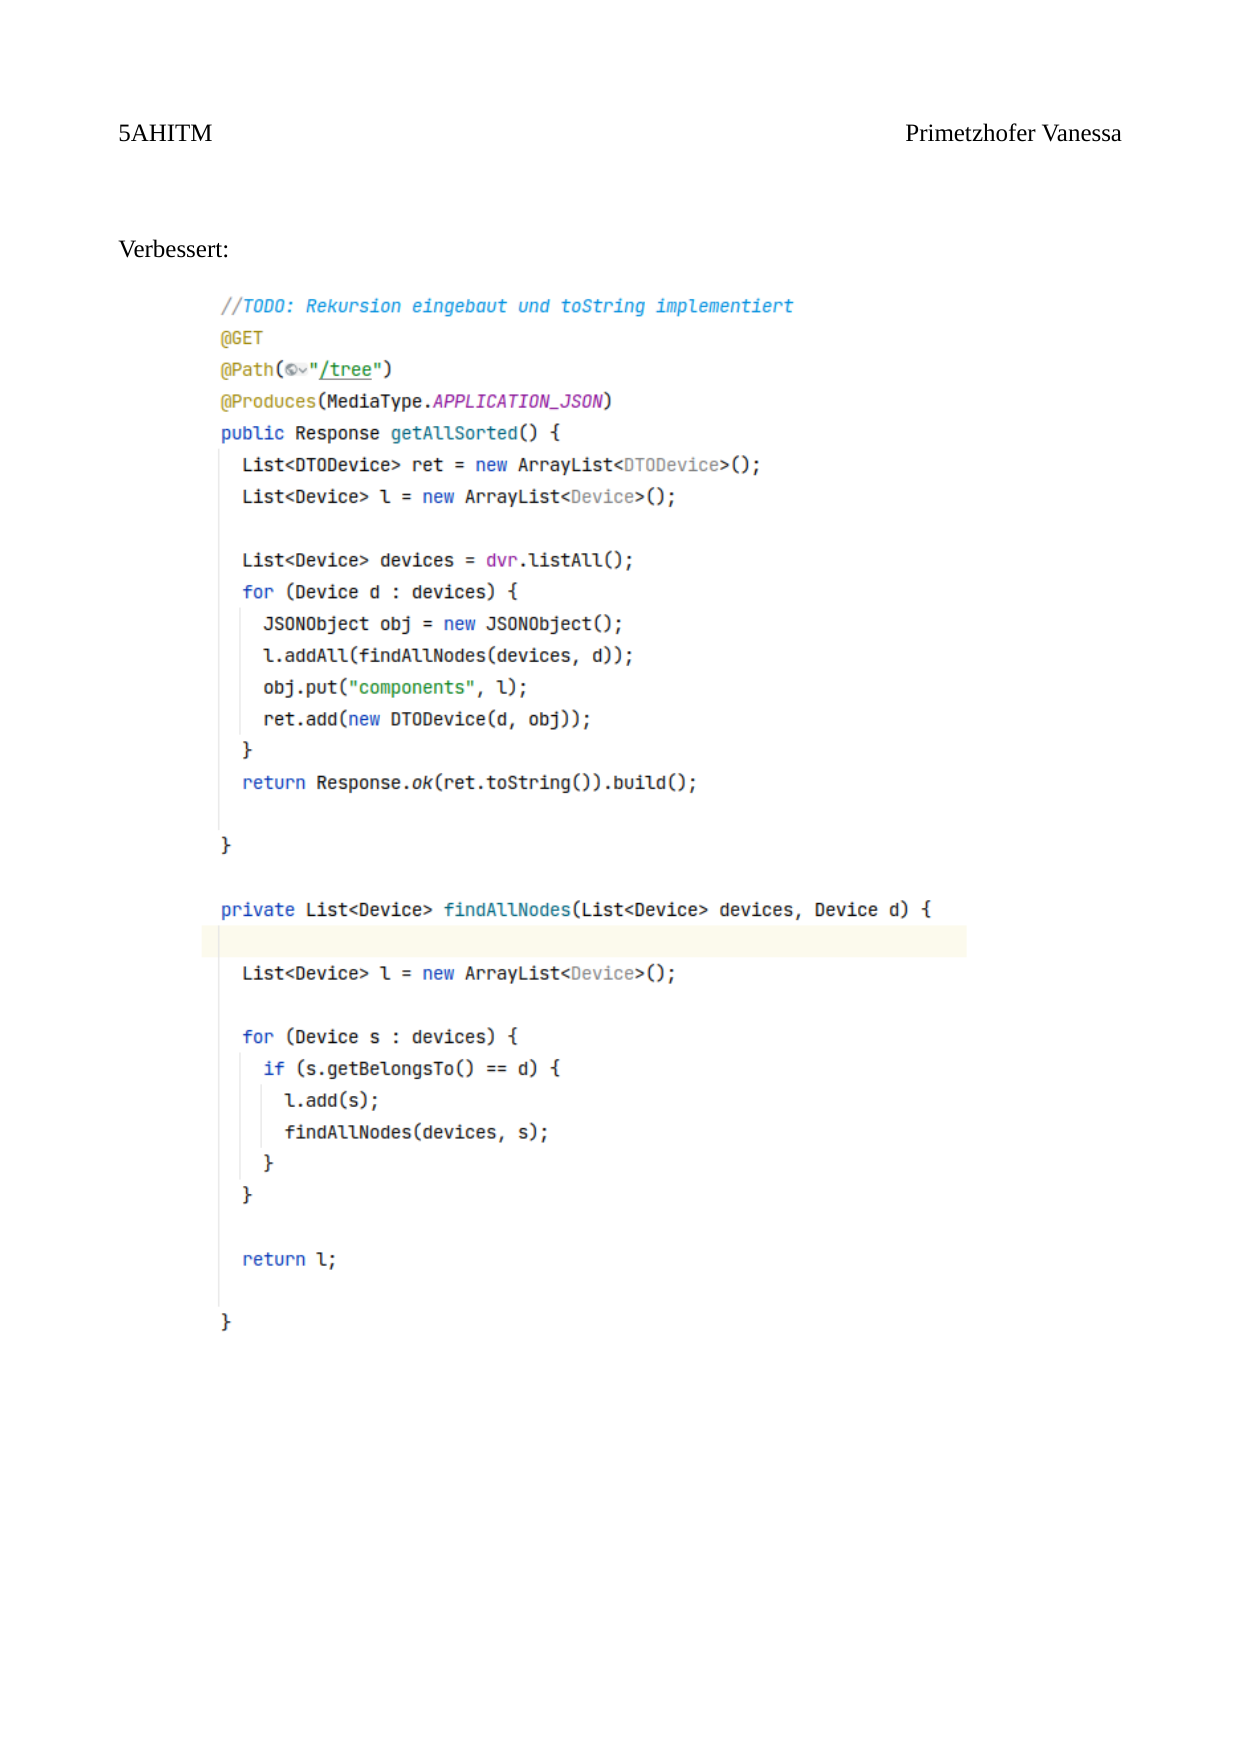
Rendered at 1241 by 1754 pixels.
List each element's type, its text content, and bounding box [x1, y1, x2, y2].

picture [201, 290, 967, 1336]
text Verbessert: [118, 234, 1122, 263]
